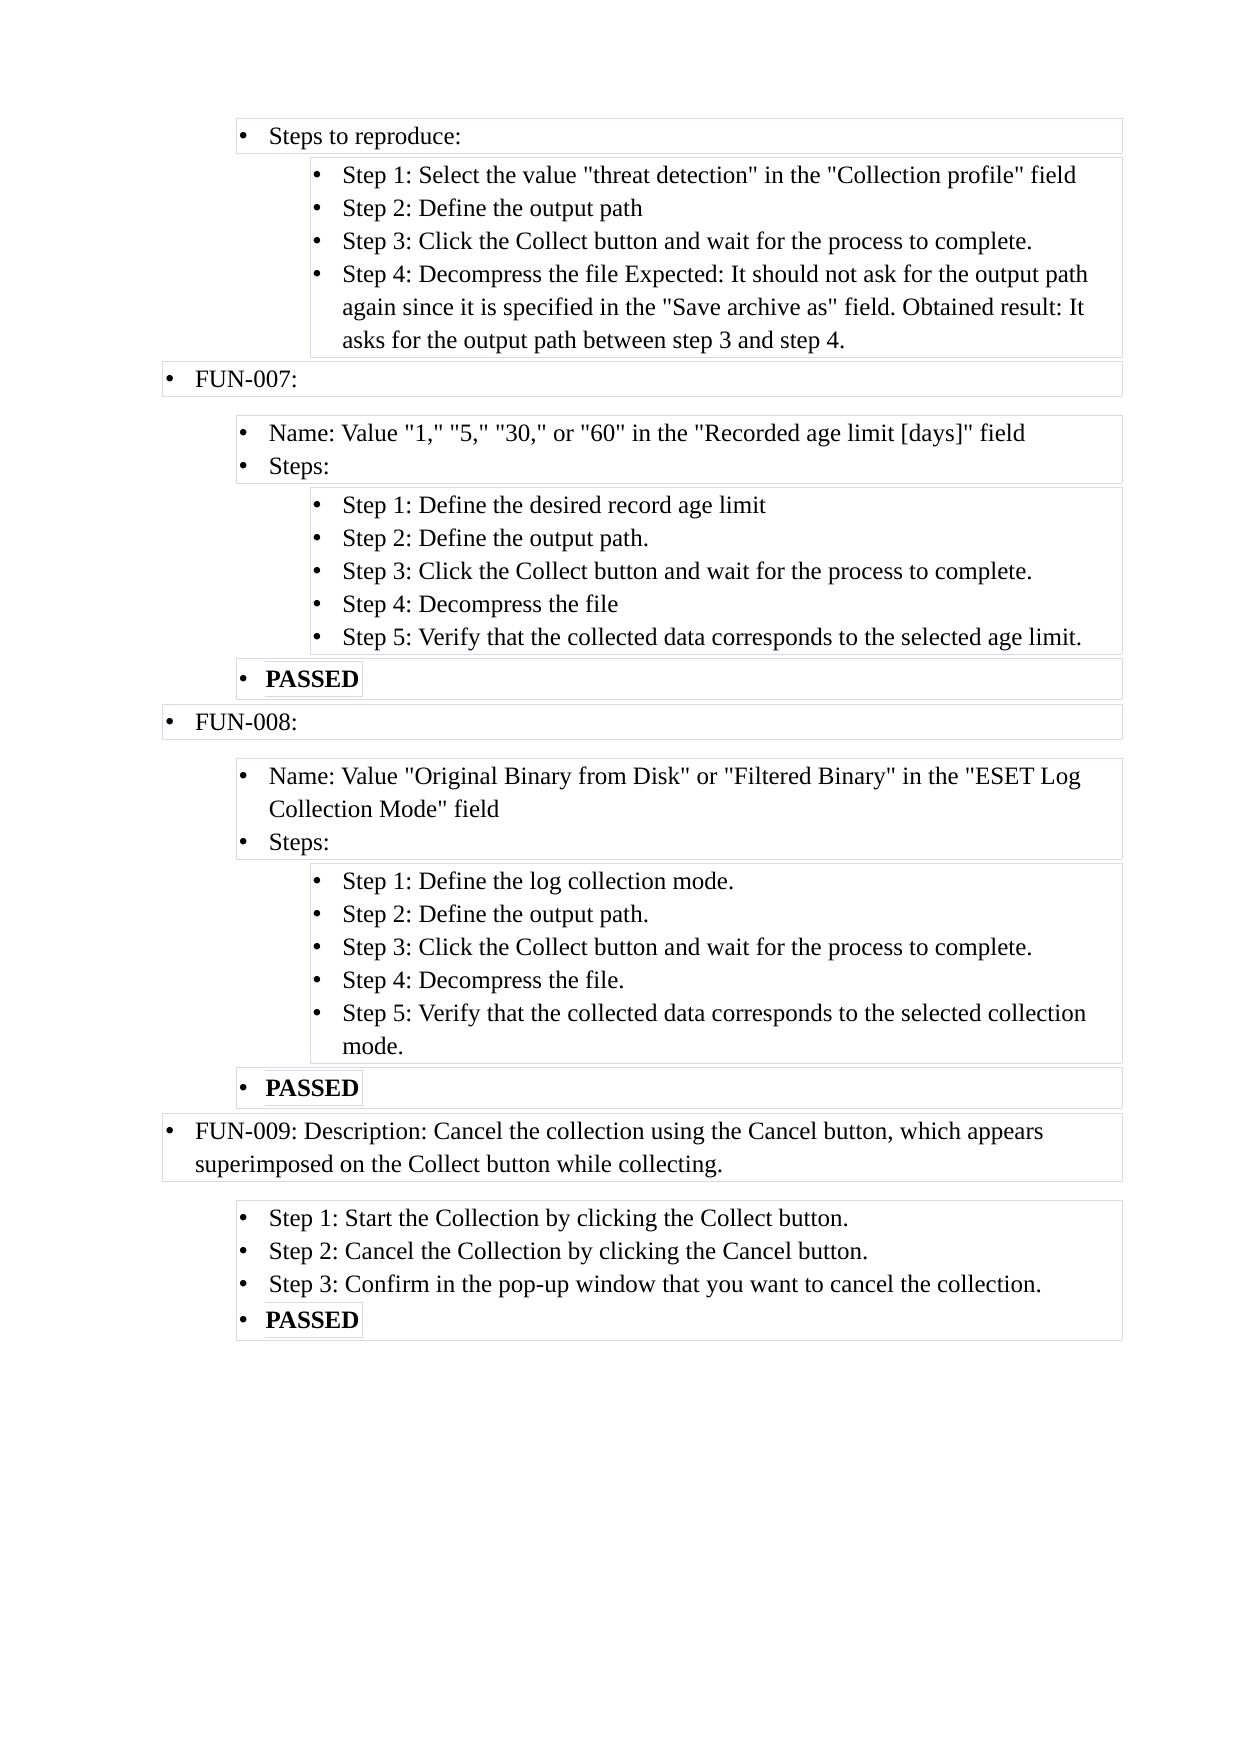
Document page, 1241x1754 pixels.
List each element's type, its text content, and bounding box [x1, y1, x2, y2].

list Step 3: Click the Collect button and wait for the process to complete. [311, 553, 1122, 585]
list Step 4: Decompress the file [311, 586, 1122, 618]
list Name: Value "1," "5," "30," or "60" in the "Recorded age limit [days]" field [237, 416, 1122, 447]
list Step 5: Verify that the collected data corresponds to the selected collection mode. [311, 995, 1122, 1063]
list Steps: [237, 448, 1122, 483]
list Step 5: Verify that the collected data corresponds to the selected age limit. [311, 619, 1122, 654]
list PASSED [237, 1068, 1122, 1108]
list FUN-008: [163, 705, 1122, 739]
list PASSED [237, 1299, 1122, 1340]
list Step 2: Define the output path. [311, 520, 1122, 552]
list Step 1: Define the log collection mode. [311, 864, 1122, 895]
list Step 1: Define the desired record age limit [311, 488, 1122, 519]
list Name: Value "Original Binary from Disk" or "Filtered Binary" in the "ESET Log Collection Mode" field [237, 759, 1122, 823]
list Step 4: Decompress the file. [311, 962, 1122, 994]
list Step 1: Start the Collection by clicking the Collect button. [237, 1201, 1122, 1232]
list FUN-007: [163, 362, 1122, 396]
list Step 2: Define the output path [311, 190, 1122, 222]
list Step 3: Confirm in the pop-up window that you want to cancel the collection. [237, 1266, 1122, 1298]
list PASSED [237, 659, 1122, 699]
list Steps: [237, 824, 1122, 859]
list Steps to reproduce: [237, 119, 1122, 153]
list Step 1: Select the value "threat detection" in the "Collection profile" field [311, 158, 1122, 189]
list Step 3: Click the Collect button and wait for the process to complete. [311, 223, 1122, 255]
list Step 2: Define the output path. [311, 896, 1122, 928]
list Step 2: Cancel the Collection by clicking the Cancel button. [237, 1233, 1122, 1265]
list FUN-009: Description: Cancel the collection using the Cancel button, which appears superimposed on the Collect button while collecting. [163, 1114, 1122, 1181]
list Step 3: Click the Collect button and wait for the process to complete. [311, 929, 1122, 961]
list Step 4: Decompress the file Expected: It should not ask for the output path again since it is specified in the "Save archive as" field. Obtained result: It asks for the output path between step 3 and step 4. [311, 256, 1122, 357]
